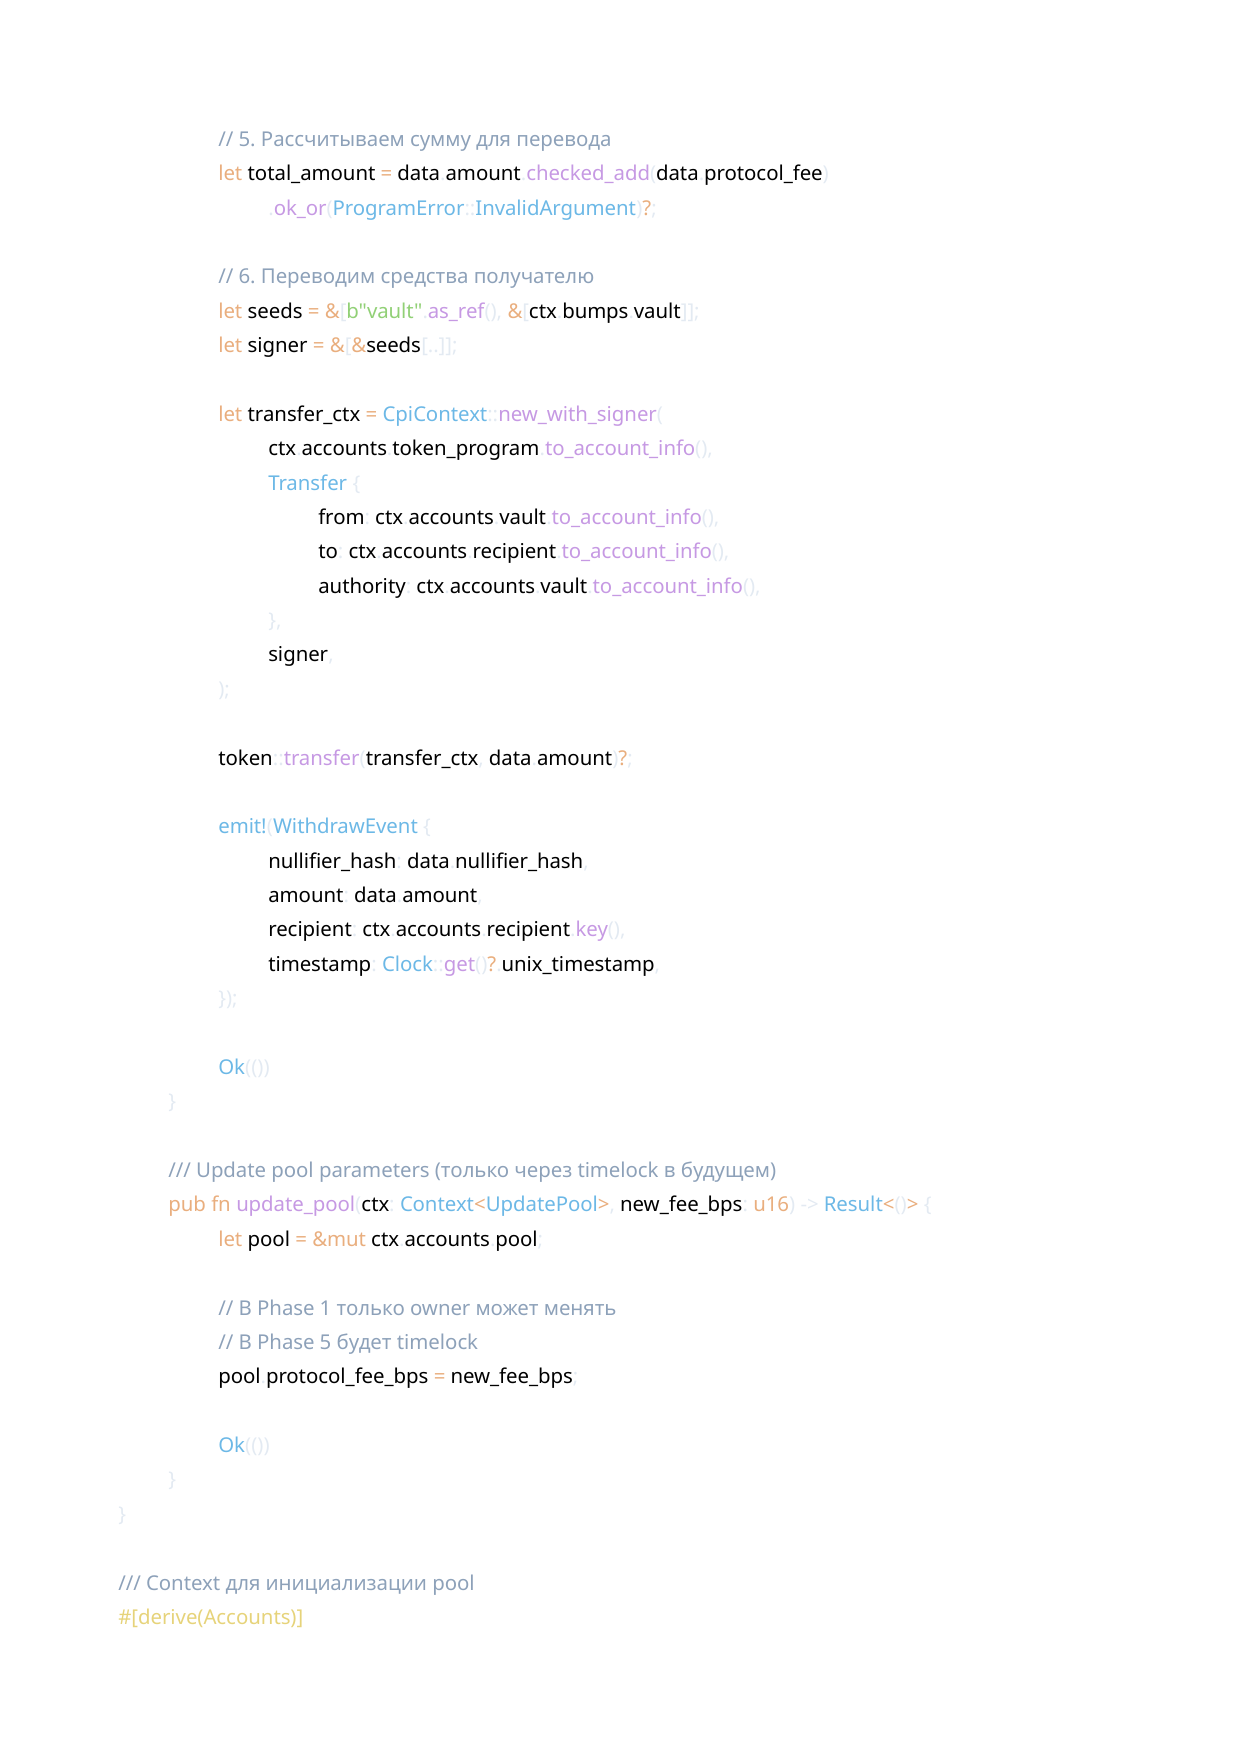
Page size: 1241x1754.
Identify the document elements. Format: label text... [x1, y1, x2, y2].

text let pool = &mut ctx.accounts.pool; [118, 1218, 1122, 1252]
text .ok_or(ProgramError::InvalidArgument)?; [118, 187, 1122, 221]
text token::transfer(transfer_ctx, data.amount)?; [118, 737, 1122, 771]
text Ok(()) [118, 1046, 1122, 1081]
text let seeds = &[b"vault".as_ref(), &[ctx.bumps.vault]]; [118, 290, 1122, 324]
text // 6. Переводим средства получателю [118, 256, 1122, 290]
text // 5. Рассчитываем сумму для перевода [118, 118, 1122, 152]
text } [118, 1493, 1122, 1527]
text }, [118, 599, 1122, 634]
text timestamp: Clock::get()?.unix_timestamp, [118, 943, 1122, 977]
text emit!(WithdrawEvent { [118, 806, 1122, 840]
text from: ctx.accounts.vault.to_account_info(), [118, 496, 1122, 531]
text ); [118, 668, 1122, 702]
text #[derive(Accounts)] [118, 1596, 1122, 1631]
text Transfer { [118, 462, 1122, 496]
text nullifier_hash: data.nullifier_hash, [118, 840, 1122, 874]
text amount: data.amount, [118, 874, 1122, 909]
text signer, [118, 634, 1122, 668]
text /// Context для инициализации pool [118, 1562, 1122, 1596]
text to: ctx.accounts.recipient.to_account_info(), [118, 531, 1122, 565]
text } [118, 1459, 1122, 1493]
text authority: ctx.accounts.vault.to_account_info(), [118, 565, 1122, 599]
text let transfer_ctx = CpiContext::new_with_signer( [118, 393, 1122, 427]
text /// Update pool parameters (только через timelock в будущем) [118, 1149, 1122, 1184]
text } [118, 1081, 1122, 1115]
text pub fn update_pool(ctx: Context<UpdatePool>, new_fee_bps: u16) -> Result<()> { [118, 1184, 1122, 1218]
text recipient: ctx.accounts.recipient.key(), [118, 909, 1122, 943]
text }); [118, 977, 1122, 1012]
text // В Phase 5 будет timelock [118, 1321, 1122, 1356]
text let signer = &[&seeds[..]]; [118, 324, 1122, 359]
text Ok(()) [118, 1424, 1122, 1459]
text ctx.accounts.token_program.to_account_info(), [118, 427, 1122, 462]
text let total_amount = data.amount.checked_add(data.protocol_fee) [118, 152, 1122, 187]
text pool.protocol_fee_bps = new_fee_bps; [118, 1356, 1122, 1390]
text // В Phase 1 только owner может менять [118, 1287, 1122, 1321]
